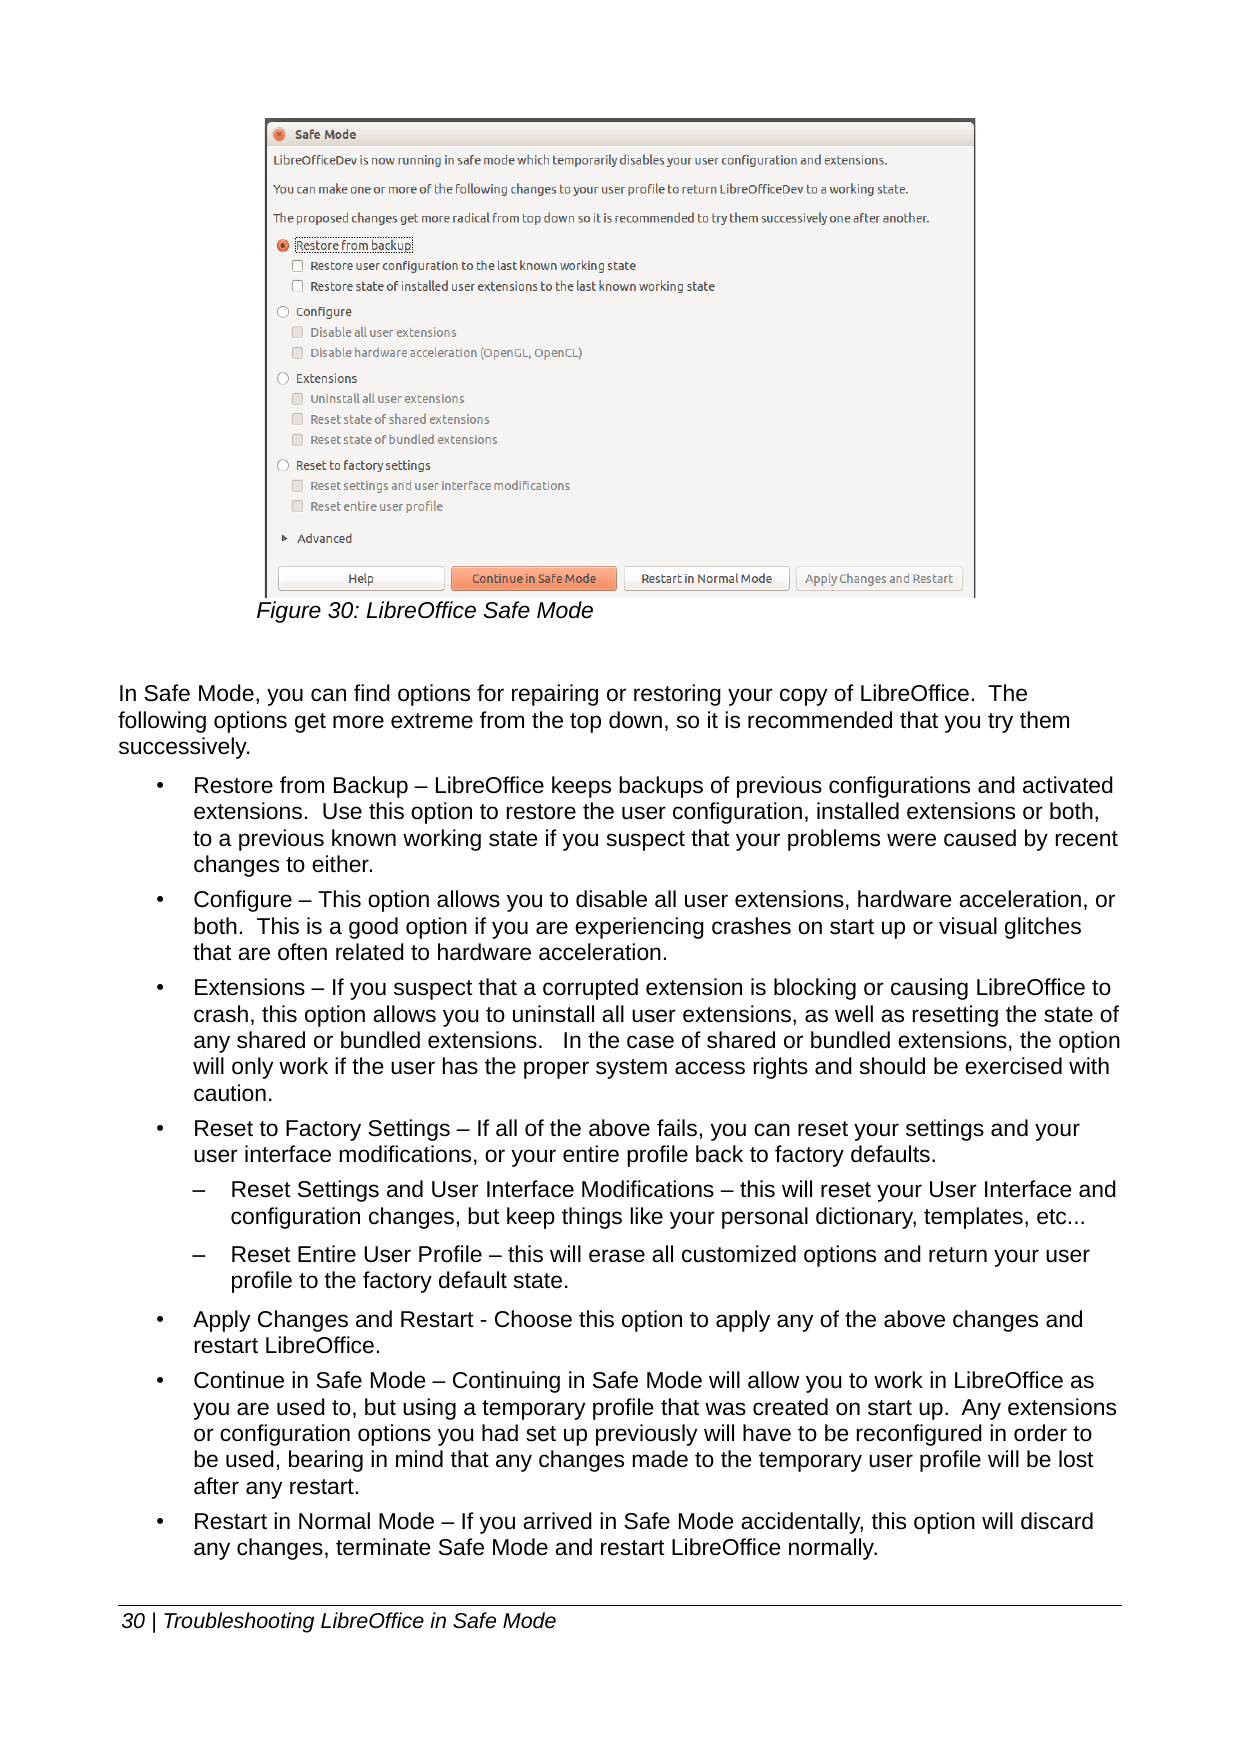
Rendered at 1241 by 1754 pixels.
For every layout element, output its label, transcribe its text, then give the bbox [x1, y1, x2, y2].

list Reset Entire User Profile – this will erase all customized options and return your user profile to the factory default state. [192, 1241, 1122, 1294]
text Figure 30: LibreOffice Safe Mode [256, 118, 984, 624]
text In Safe Mode, you can find options for repairing or restoring your copy of LibreOffice. The following options get more extreme from the top down, so it is recommended that you try them successively. [118, 680, 1122, 759]
list Apply Changes and Restart - Choose this option to apply any of the above changes and restart LibreOffice. [156, 1306, 1122, 1358]
list Continue in Safe Mode – Continuing in Safe Mode will allow you to work in LibreOffice as you are used to, but using a temporary profile that was created on start up. Any extensions or configuration options you had set up previously will have to be reconfigured in order to be used, bearing in mind that any changes made to the temporary user profile will be lost after any restart. [156, 1367, 1122, 1499]
list Configure – This option allows you to disable all user extensions, hardware acceleration, or both. This is a good option if you are experiencing crashes on start up or visual glitches that are often related to hardware acceleration. [156, 886, 1122, 965]
list Restore from Backup – LibreOffice keeps backups of previous configurations and activated extensions. Use this option to restore the user configuration, installed extensions or both, to a previous known working state if you suspect that your problems were caused by recent changes to either. [156, 772, 1122, 877]
picture [264, 118, 976, 598]
list Reset Settings and User Interface Modifications – this will reset your User Interface and configuration changes, but keep things like your personal dictionary, templates, etc... [192, 1176, 1122, 1229]
list Extensions – If you suspect that a corrupted extension is blocking or causing LibreOffice to crash, this option allows you to uninstall all user extensions, as well as resetting the state of any shared or bundled extensions. In the case of shared or bundled extensions, the option will only work if the user has the proper system access rights and should be exercised with caution. [156, 974, 1122, 1106]
list Restart in Normal Mode – If you arrived in Safe Mode accidentally, this option will discard any changes, terminate Safe Mode and restart LibreOffice normally. [156, 1508, 1122, 1561]
list Reset to Factory Settings – If all of the above fails, you can reset your settings and your user interface modifications, or your entire profile back to factory defaults. [156, 1115, 1122, 1167]
